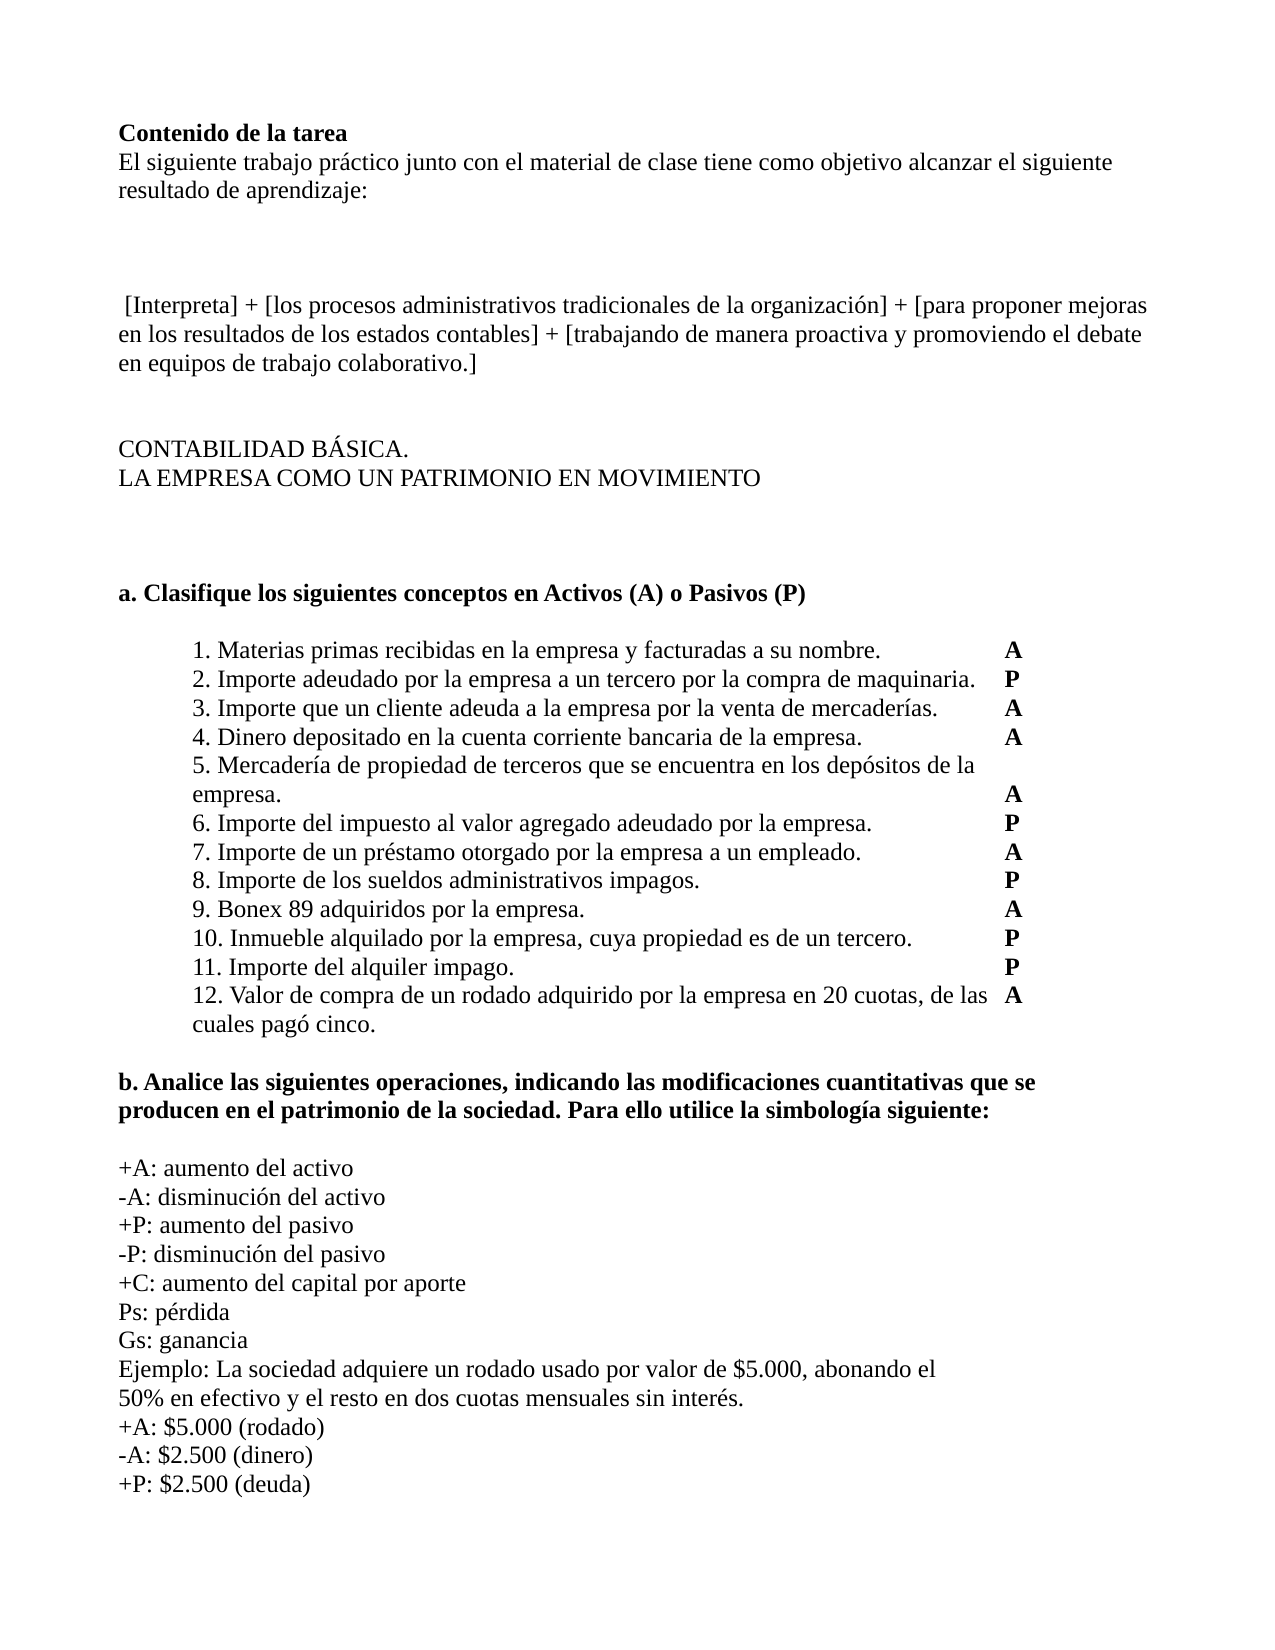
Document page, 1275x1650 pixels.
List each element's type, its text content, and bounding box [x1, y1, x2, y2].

text cuales pagó cinco. [118, 1009, 1157, 1038]
text b. Analice las siguientes operaciones, indicando las modificaciones cuantitativas que se [118, 1067, 1157, 1096]
text empresa. A [118, 779, 1157, 808]
text Ejemplo: La sociedad adquiere un rodado usado por valor de $5.000, abonando el [118, 1354, 1157, 1383]
text +C: aumento del capital por aporte [118, 1268, 1157, 1297]
text +P: aumento del pasivo [118, 1211, 1157, 1239]
text +P: $2.500 (deuda) [118, 1469, 1157, 1498]
text a. Clasifique los siguientes conceptos en Activos (A) o Pasivos (P) [118, 578, 1157, 607]
text -P: disminución del pasivo [118, 1239, 1157, 1268]
text 3. Importe que un cliente adeuda a la empresa por la venta de mercaderías. A [118, 693, 1157, 722]
text 9. Bonex 89 adquiridos por la empresa. A [118, 894, 1157, 923]
text -A: disminución del activo [118, 1182, 1157, 1211]
text 6. Importe del impuesto al valor agregado adeudado por la empresa. P [118, 808, 1157, 837]
text -A: $2.500 (dinero) [118, 1441, 1157, 1469]
text 8. Importe de los sueldos administrativos impagos. P [118, 866, 1157, 894]
text 10. Inmueble alquilado por la empresa, cuya propiedad es de un tercero. P [118, 923, 1157, 952]
text Ps: pérdida [118, 1297, 1157, 1326]
text 5. Mercadería de propiedad de terceros que se encuentra en los depósitos de la [118, 751, 1157, 779]
text LA EMPRESA COMO UN PATRIMONIO EN MOVIMIENTO [118, 463, 1157, 492]
text 12. Valor de compra de un rodado adquirido por la empresa en 20 cuotas, de las A [118, 981, 1157, 1009]
text CONTABILIDAD BÁSICA. [118, 434, 1157, 463]
text 2. Importe adeudado por la empresa a un tercero por la compra de maquinaria. P [118, 664, 1157, 693]
text Contenido de la tarea [118, 118, 1157, 147]
text +A: $5.000 (rodado) [118, 1412, 1157, 1441]
text 7. Importe de un préstamo otorgado por la empresa a un empleado. A [118, 837, 1157, 866]
text producen en el patrimonio de la sociedad. Para ello utilice la simbología siguiente: [118, 1096, 1157, 1124]
text El siguiente trabajo práctico junto con el material de clase tiene como objetivo alcanzar el siguiente resultado de aprendizaje: [118, 147, 1157, 204]
text 1. Materias primas recibidas en la empresa y facturadas a su nombre. A [118, 636, 1157, 664]
text +A: aumento del activo [118, 1153, 1157, 1182]
text 4. Dinero depositado en la cuenta corriente bancaria de la empresa. A [118, 722, 1157, 751]
text 11. Importe del alquiler impago. P [118, 952, 1157, 981]
text 50% en efectivo y el resto en dos cuotas mensuales sin interés. [118, 1383, 1157, 1412]
text [Interpreta] + [los procesos administrativos tradicionales de la organización] + [para proponer mejoras en los resultados de los estados contables] + [trabajando de manera proactiva y promoviendo el debate en equipos de trabajo colaborativo.] [118, 291, 1157, 377]
text Gs: ganancia [118, 1326, 1157, 1354]
